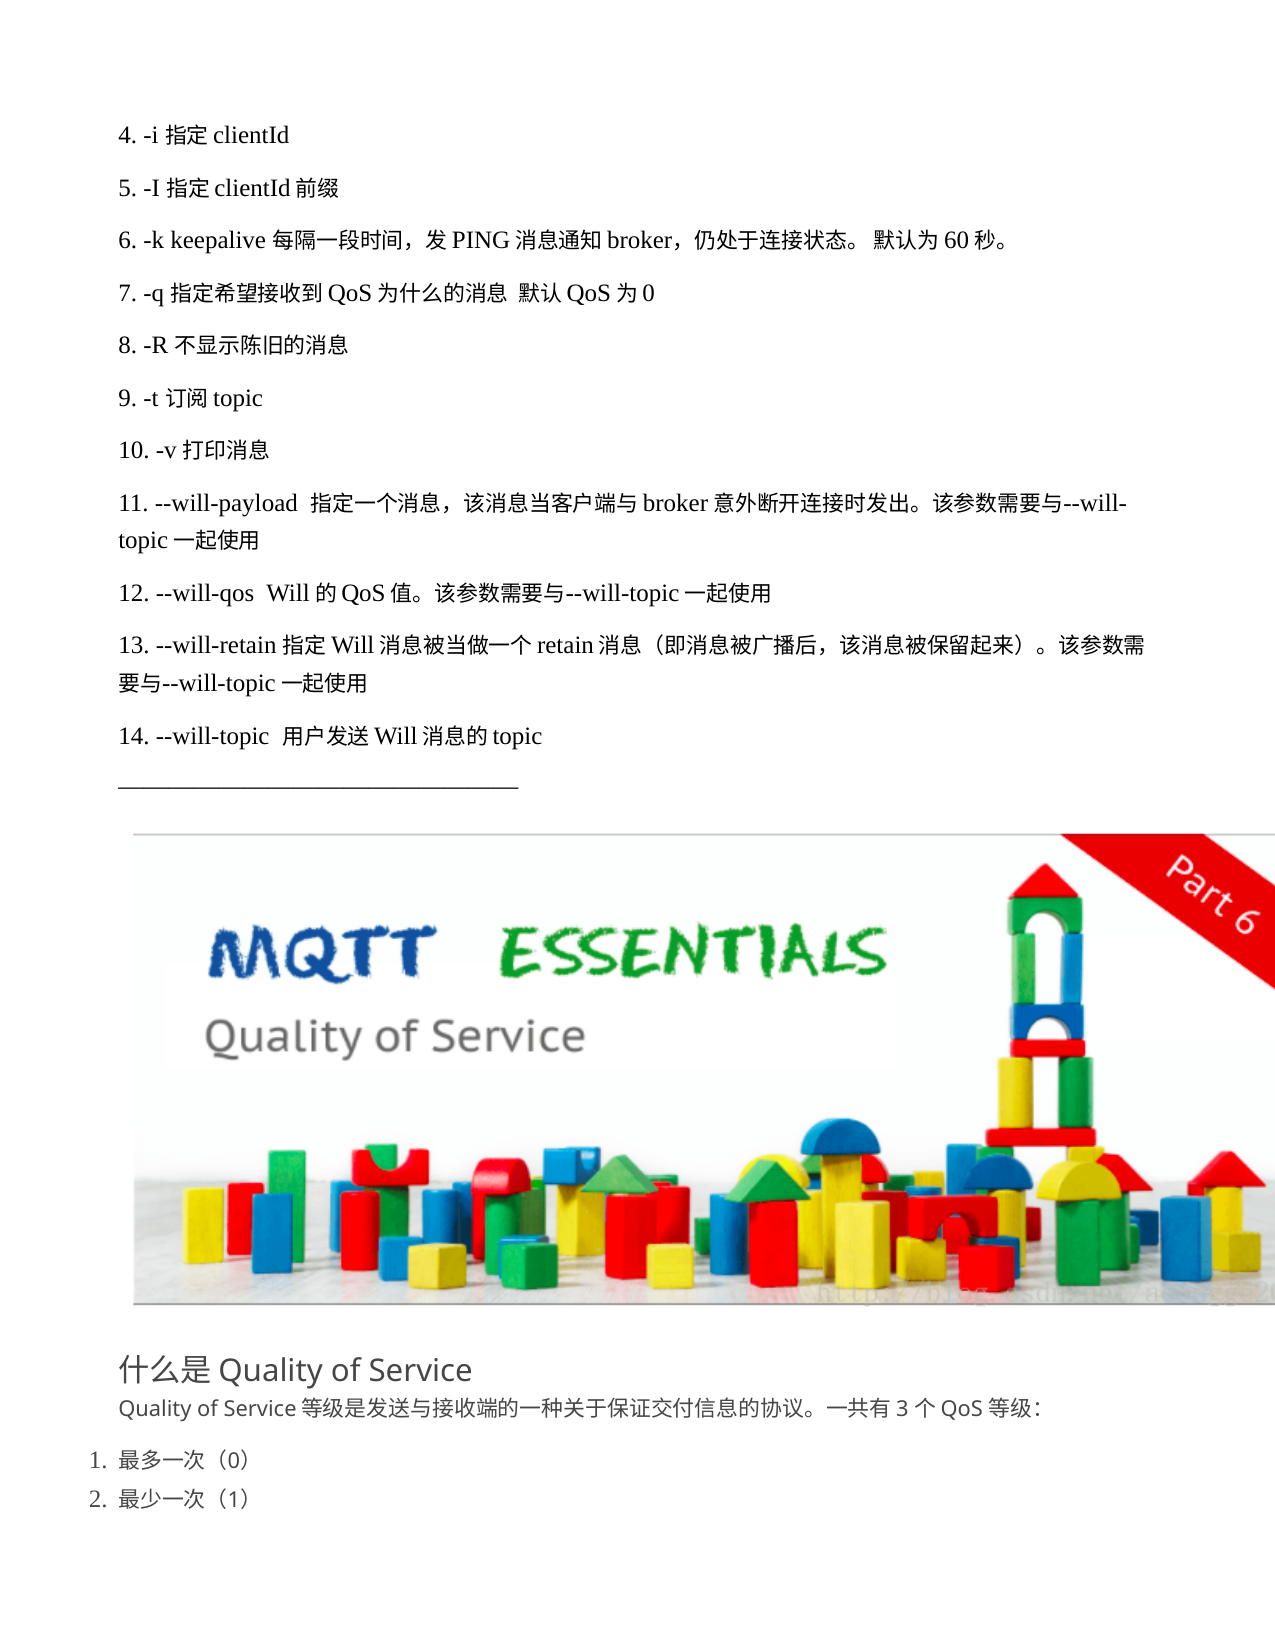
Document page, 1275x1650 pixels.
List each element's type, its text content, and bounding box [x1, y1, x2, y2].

text 9. -t 订阅topic [118, 381, 1157, 412]
text 14. --will-topic 用户发送Will消息的topic [118, 719, 1157, 751]
text 8. -R 不显示陈旧的消息 [118, 328, 1157, 360]
text 6. -k keepalive 每隔一段时间，发PING消息通知broker，仍处于连接状态。 默认为60秒。 [118, 223, 1157, 255]
text ———————————————— [118, 771, 1157, 800]
text 11. --will-payload 指定一个消息，该消息当客户端与broker意外断开连接时发出。该参数需要与--will-topic一起使用 [118, 486, 1157, 555]
text 10. -v 打印消息 [118, 433, 1157, 465]
text Quality of Service等级是发送与接收端的一种关于保证交付信息的协议。一共有3 个QoS 等级： [118, 1391, 1157, 1423]
list 最多一次（0） [118, 1443, 1157, 1475]
list 最少一次（1） [118, 1482, 1157, 1513]
text 7. -q 指定希望接收到QoS为什么的消息 默认QoS为0 [118, 276, 1157, 307]
text 什么是Quality of Service [118, 1344, 1157, 1391]
text 12. --will-qos Will的QoS值。该参数需要与--will-topic一起使用 [118, 576, 1157, 608]
text 4. -i 指定clientId [118, 118, 1157, 150]
text 5. -I 指定clientId前缀 [118, 171, 1157, 202]
text 13. --will-retain 指定Will消息被当做一个retain消息（即消息被广播后，该消息被保留起来）。该参数需要与--will-topic一起使用 [118, 628, 1157, 698]
picture [118, 820, 1275, 1324]
